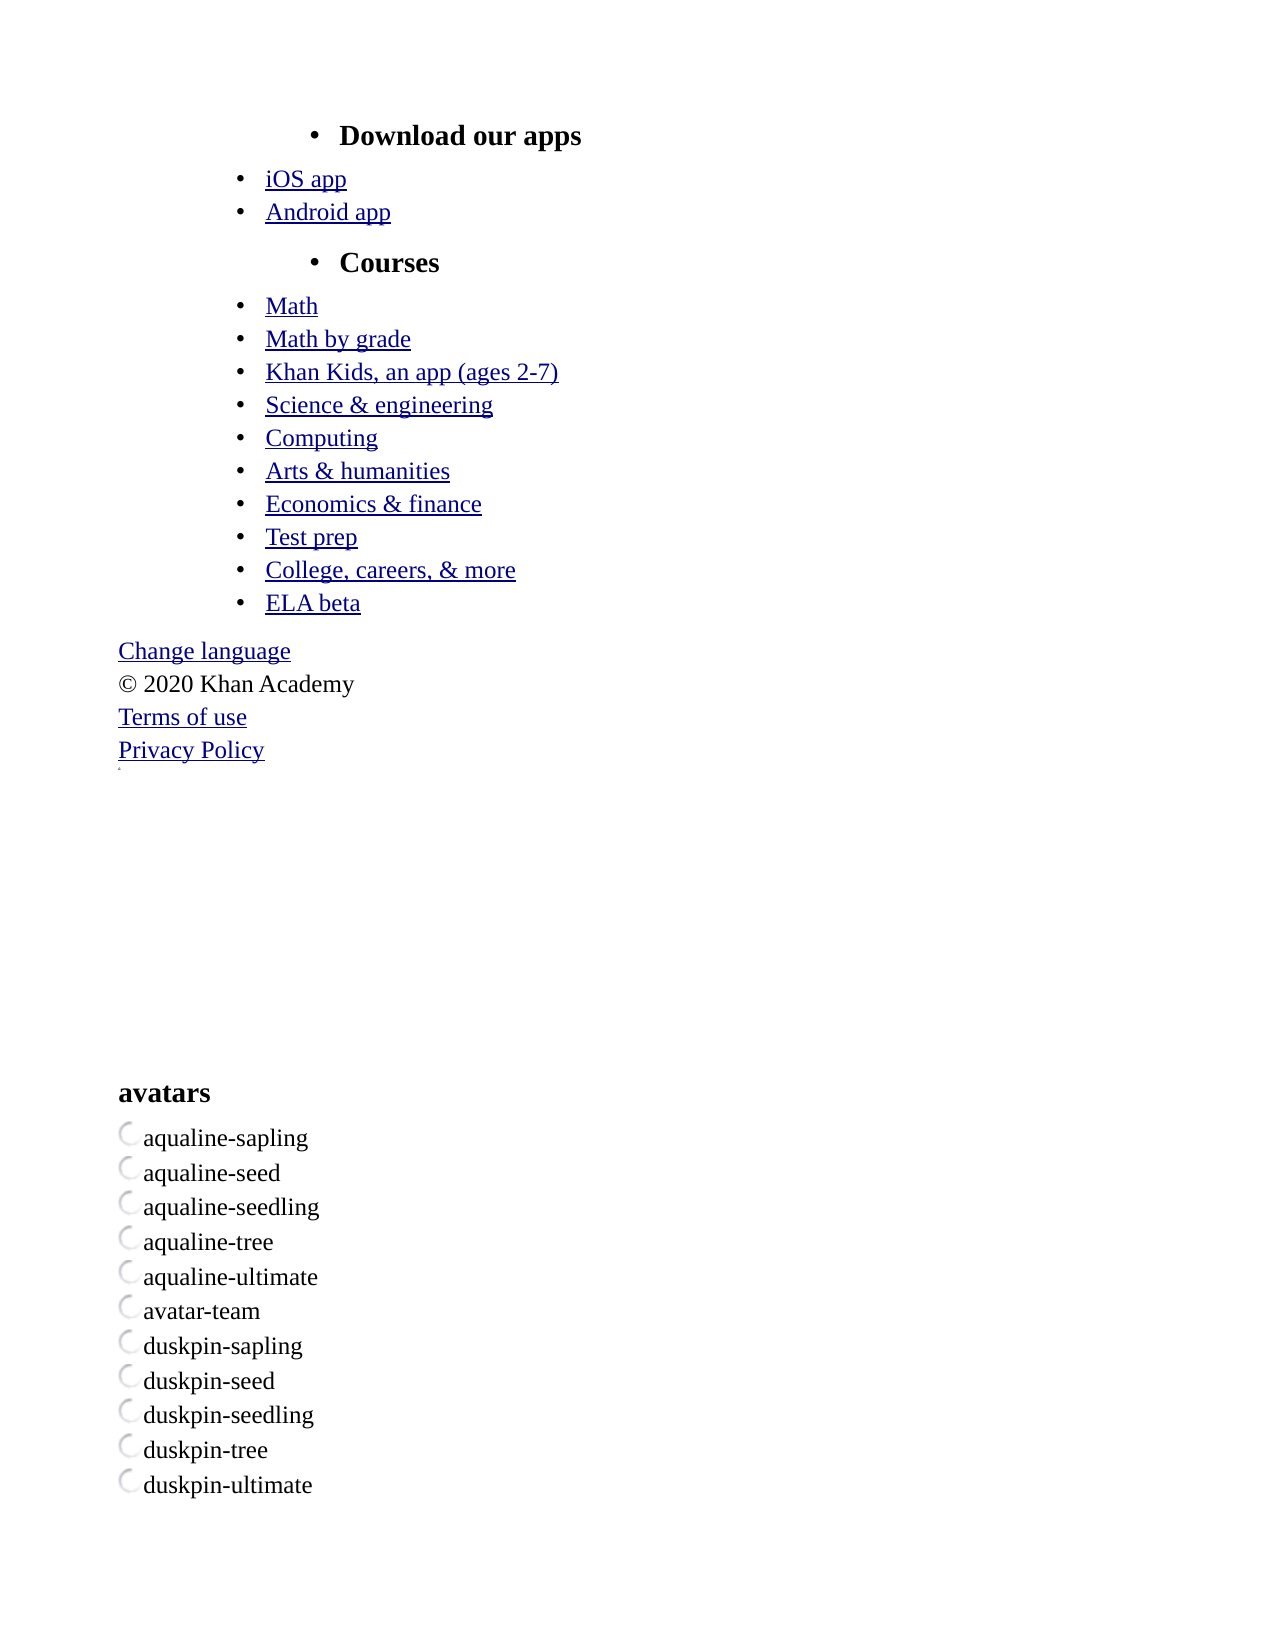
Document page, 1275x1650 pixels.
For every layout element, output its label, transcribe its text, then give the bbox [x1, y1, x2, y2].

list Android app [236, 197, 1157, 226]
list Economics & finance [236, 489, 1157, 518]
picture [118, 1468, 144, 1494]
text aqualine-tree [118, 1225, 1157, 1256]
list College, careers, & more [236, 555, 1157, 584]
picture [118, 1156, 144, 1181]
text duskpin-seedling [118, 1399, 1157, 1429]
list Math by grade [236, 324, 1157, 353]
subtitle avatars [118, 1075, 1157, 1109]
text duskpin-tree [118, 1433, 1157, 1464]
list Science & engineering [236, 390, 1157, 419]
text duskpin-sapling [118, 1329, 1157, 1360]
text Change language [118, 636, 1157, 664]
text Terms of use [118, 702, 1157, 731]
text aqualine-seed [118, 1156, 1157, 1186]
text © 2020 Khan Academy [118, 669, 1157, 698]
list Test prep [236, 522, 1157, 551]
list iOS app [236, 164, 1157, 193]
list Computing [236, 423, 1157, 452]
picture [118, 1433, 144, 1459]
picture [118, 1329, 144, 1355]
picture [118, 1225, 144, 1251]
picture [118, 1364, 144, 1389]
picture [118, 1398, 144, 1424]
picture [118, 1294, 144, 1320]
text aqualine-sapling [118, 1121, 1157, 1152]
text duskpin-ultimate [118, 1468, 1157, 1498]
text aqualine-seedling [118, 1191, 1157, 1221]
picture [118, 1260, 144, 1285]
subtitle Download our apps [309, 118, 1157, 152]
text avatar-team [118, 1295, 1157, 1325]
list Khan Kids, an app (ages 2-7) [236, 357, 1157, 386]
text aqualine-ultimate [118, 1260, 1157, 1290]
text duskpin-seed [118, 1364, 1157, 1394]
list Arts & humanities [236, 456, 1157, 485]
picture [118, 1121, 144, 1147]
picture [118, 1190, 144, 1216]
text Privacy Policy [118, 735, 1157, 764]
list Math [236, 291, 1157, 320]
subtitle Courses [309, 245, 1157, 278]
picture [118, 774, 276, 1042]
list ELA beta [236, 588, 1157, 617]
